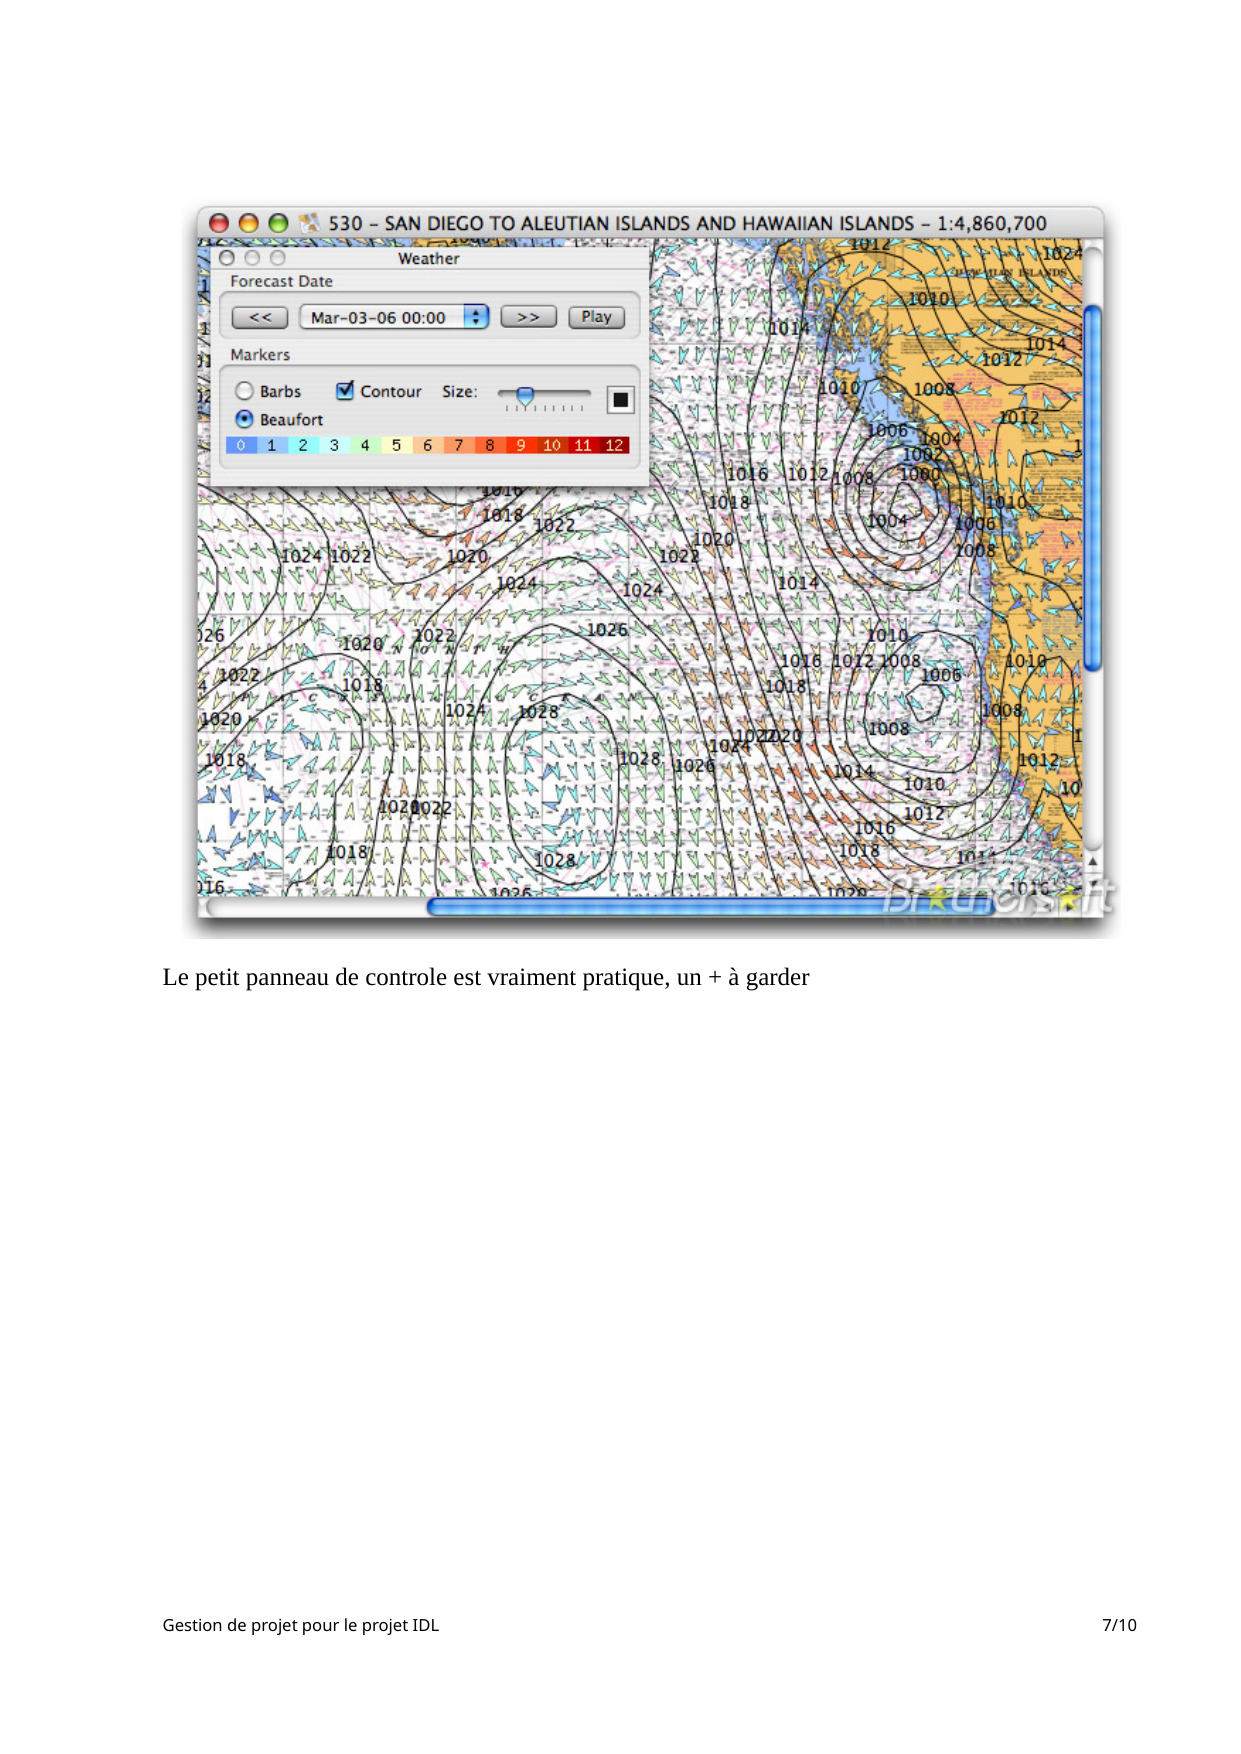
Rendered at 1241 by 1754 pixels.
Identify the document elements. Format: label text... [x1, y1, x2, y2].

text Le petit panneau de controle est vraiment pratique, un + à garder [162, 176, 1137, 991]
picture [181, 195, 1122, 939]
